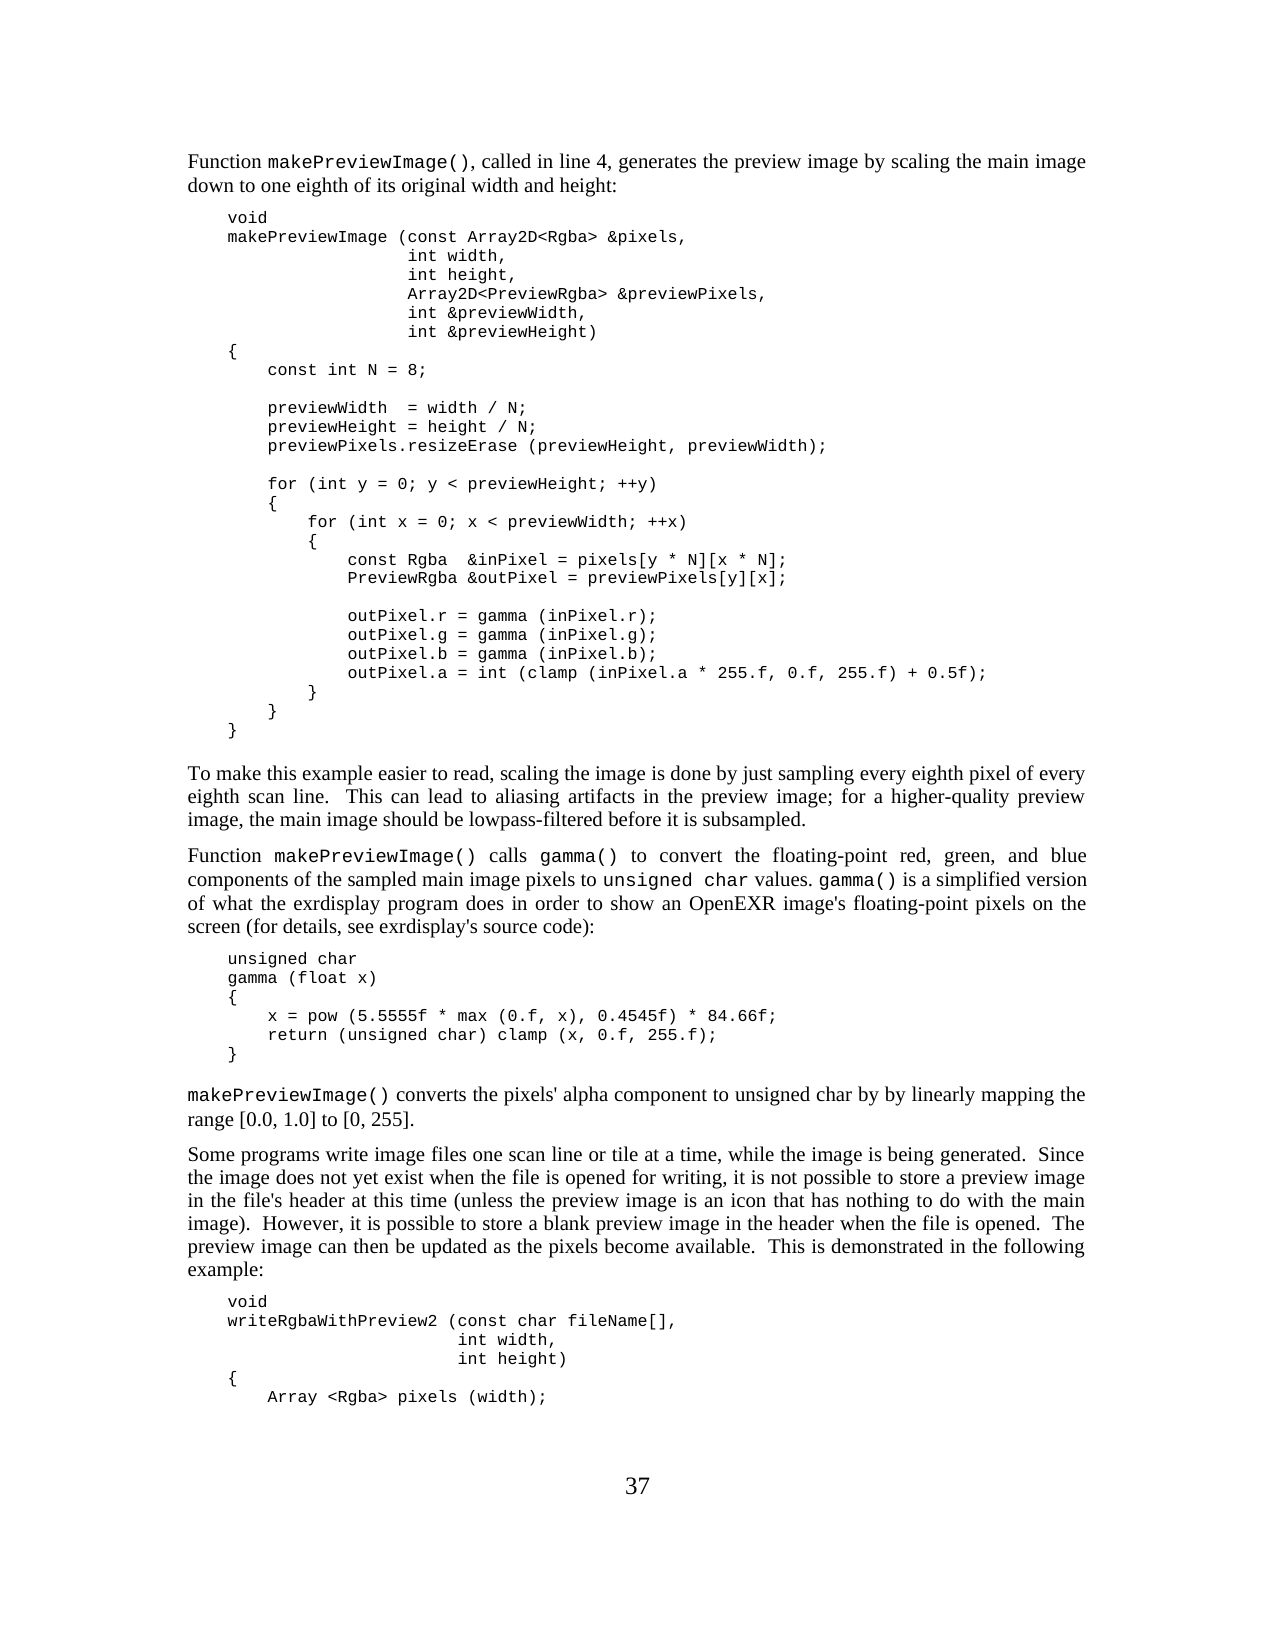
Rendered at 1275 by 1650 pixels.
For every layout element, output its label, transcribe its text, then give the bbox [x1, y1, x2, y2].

text int &previewWidth, [187, 304, 1087, 323]
text Array2D<PreviewRgba> &previewPixels, [187, 286, 1087, 304]
text Function makePreviewImage() calls gamma() to convert the floating-point red, green, and blue components of the sampled main image pixels to unsigned char values. gamma() is a simplified version of what the exrdisplay program does in order to show an OpenEXR image's floating-point pixels on the screen (for details, see exrdisplay's source code): [187, 843, 1087, 938]
text const int N = 8; [187, 361, 1087, 380]
text { [187, 1369, 1087, 1388]
text To make this example easier to read, scaling the image is done by just sampling every eighth pixel of every eighth scan line. This can lead to aliasing artifacts in the preview image; for a higher-quality preview image, the main image should be lowpass-filtered before it is subsampled. [187, 762, 1087, 831]
text Array <Rgba> pixels (width); [187, 1388, 1087, 1407]
text gamma (float x) [187, 969, 1087, 988]
text int width, [187, 248, 1087, 267]
text int width, [187, 1332, 1087, 1351]
text } [187, 1045, 1087, 1064]
text Function makePreviewImage(), called in line 4, generates the preview image by scaling the main image down to one eighth of its original width and height: [187, 150, 1087, 197]
text previewHeight = height / N; [187, 418, 1087, 437]
text for (int x = 0; x < previewWidth; ++x) [187, 513, 1087, 532]
text int height) [187, 1351, 1087, 1369]
text void [187, 210, 1087, 229]
text } [187, 684, 1087, 703]
text outPixel.g = gamma (inPixel.g); [187, 627, 1087, 646]
text { [187, 532, 1087, 551]
text writeRgbaWithPreview2 (const char fileName[], [187, 1313, 1087, 1332]
text for (int y = 0; y < previewHeight; ++y) [187, 475, 1087, 494]
text int height, [187, 267, 1087, 286]
text outPixel.r = gamma (inPixel.r); [187, 608, 1087, 627]
text makePreviewImage() converts the pixels' alpha component to unsigned char by by linearly mapping the range [0.0, 1.0] to [0, 255]. [187, 1083, 1087, 1131]
text { [187, 494, 1087, 513]
text Some programs write image files one scan line or tile at a time, while the image is being generated. Since the image does not yet exist when the file is opened for writing, it is not possible to store a preview image in the file's header at this time (unless the preview image is an icon that has nothing to do with the main image). However, it is possible to store a blank preview image in the header when the file is opened. The preview image can then be updated as the pixels become available. This is demonstrated in the following example: [187, 1143, 1087, 1281]
text previewWidth = width / N; [187, 399, 1087, 418]
text int &previewHeight) [187, 323, 1087, 342]
text previewPixels.resizeErase (previewHeight, previewWidth); [187, 437, 1087, 456]
text const Rgba &inPixel = pixels[y * N][x * N]; [187, 551, 1087, 570]
text outPixel.a = int (clamp (inPixel.a * 255.f, 0.f, 255.f) + 0.5f); [187, 665, 1087, 684]
text { [187, 342, 1087, 361]
text unsigned char [187, 951, 1087, 969]
text } [187, 722, 1087, 741]
text void [187, 1294, 1087, 1313]
text { [187, 988, 1087, 1007]
text PreviewRgba &outPixel = previewPixels[y][x]; [187, 570, 1087, 589]
text x = pow (5.5555f * max (0.f, x), 0.4545f) * 84.66f; [187, 1007, 1087, 1026]
text outPixel.b = gamma (inPixel.b); [187, 646, 1087, 665]
text makePreviewImage (const Array2D<Rgba> &pixels, [187, 229, 1087, 248]
text return (unsigned char) clamp (x, 0.f, 255.f); [187, 1026, 1087, 1045]
text } [187, 703, 1087, 722]
